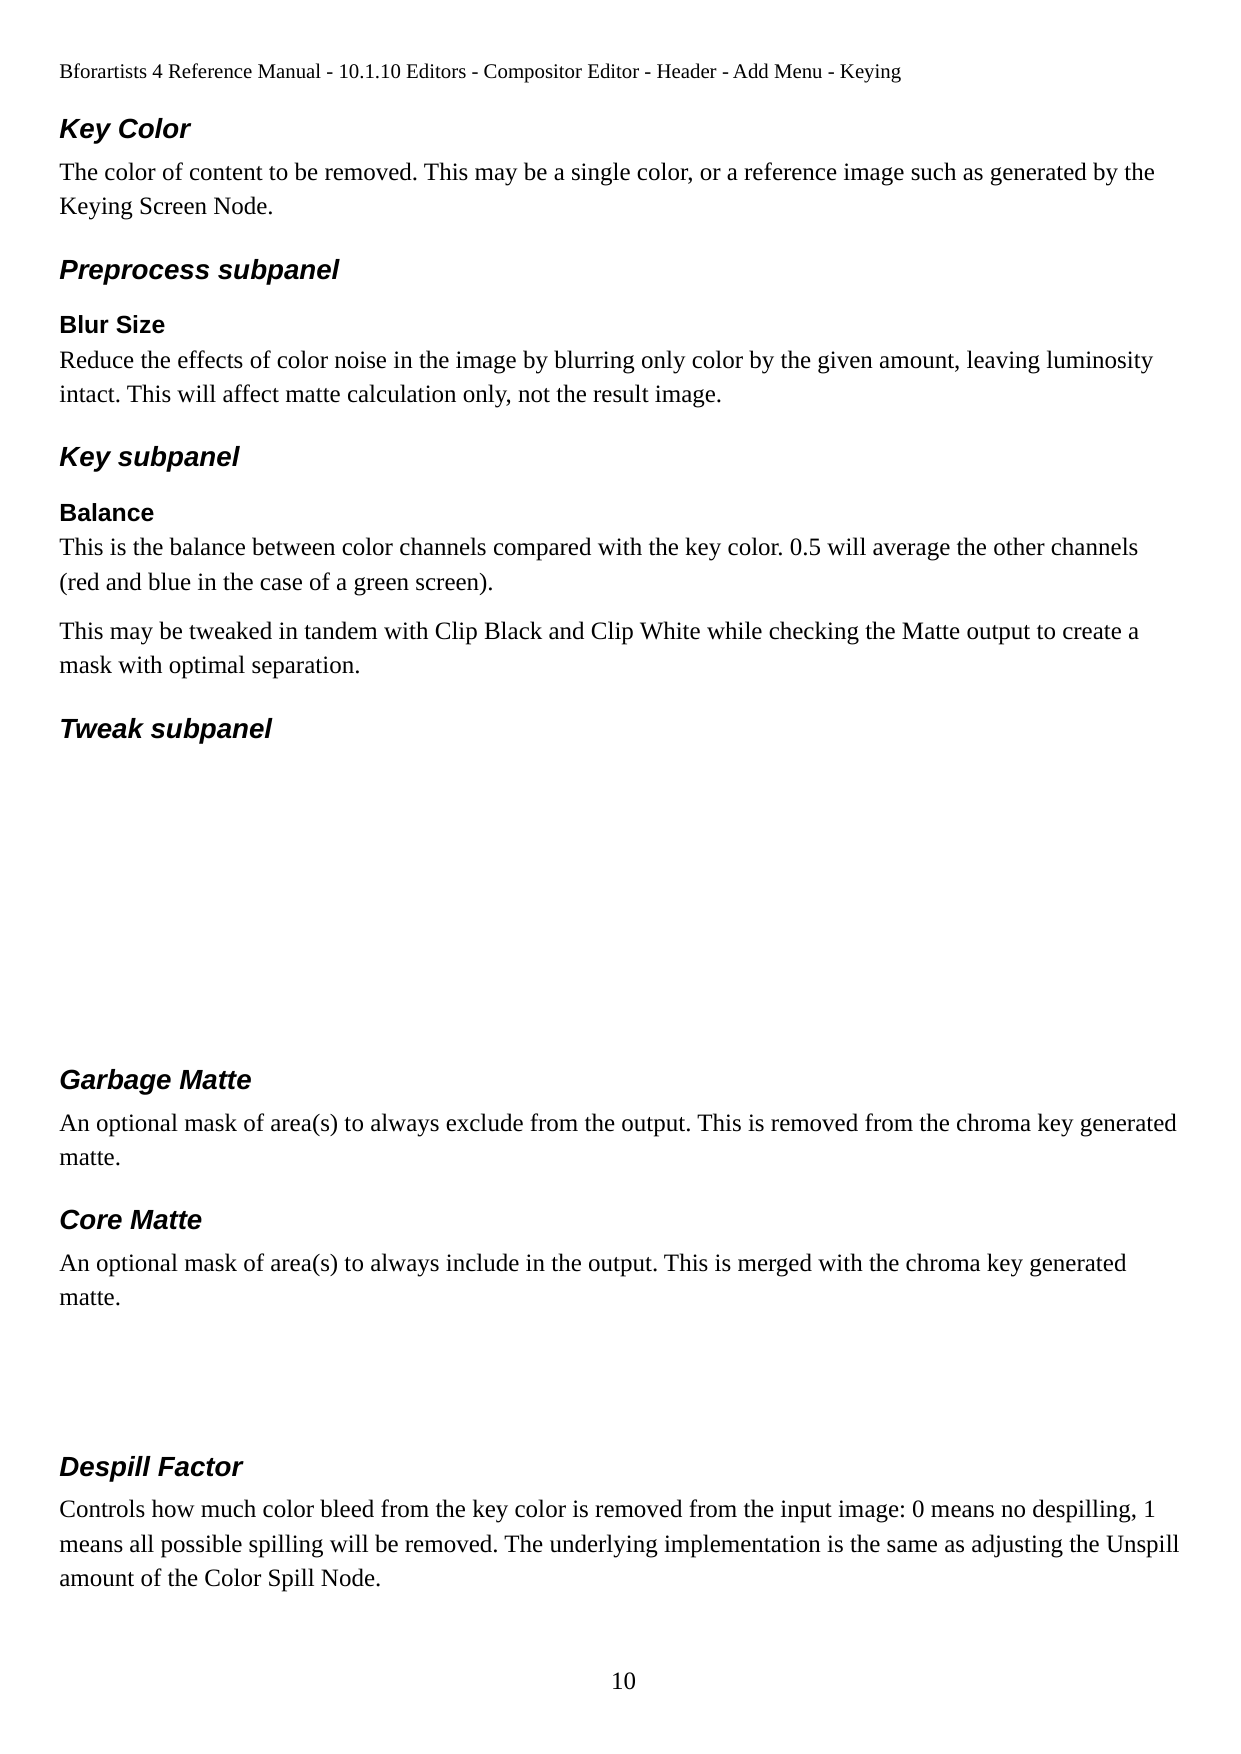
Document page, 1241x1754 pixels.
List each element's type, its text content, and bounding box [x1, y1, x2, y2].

subtitle Core Matte [59, 1204, 1181, 1236]
subtitle Key Color [59, 113, 1181, 144]
text The color of content to be removed. This may be a single color, or a reference image such as generated by the Keying Screen Node. [59, 157, 1181, 220]
text Controls how much color bleed from the key color is removed from the input image: 0 means no despilling, 1 means all possible spilling will be removed. The underlying implementation is the same as adjusting the Unspill amount of the Color Spill Node. [59, 1494, 1181, 1592]
subtitle Blur Size [59, 310, 1181, 338]
subtitle Key subpanel [59, 441, 1181, 473]
subtitle Garbage Matte [59, 1063, 1181, 1095]
text Reduce the effects of color noise in the image by blurring only color by the given amount, leaving luminosity intact. This will affect matte calculation only, not the result image. [59, 345, 1181, 408]
text An optional mask of area(s) to always exclude from the output. This is removed from the chroma key generated matte. [59, 1108, 1181, 1171]
subtitle Tweak subpanel [59, 712, 1181, 744]
text This may be tweaked in tandem with Clip Black and Clip White while checking the Matte output to create a mask with optimal separation. [59, 616, 1181, 679]
subtitle Balance [59, 498, 1181, 526]
subtitle Despill Factor [59, 1450, 1181, 1482]
text This is the balance between color channels compared with the key color. 0.5 will average the other channels (red and blue in the case of a green screen). [59, 532, 1181, 596]
subtitle Preprocess subpanel [59, 253, 1181, 285]
text An optional mask of area(s) to always include in the output. This is merged with the chroma key generated matte. [59, 1248, 1181, 1311]
